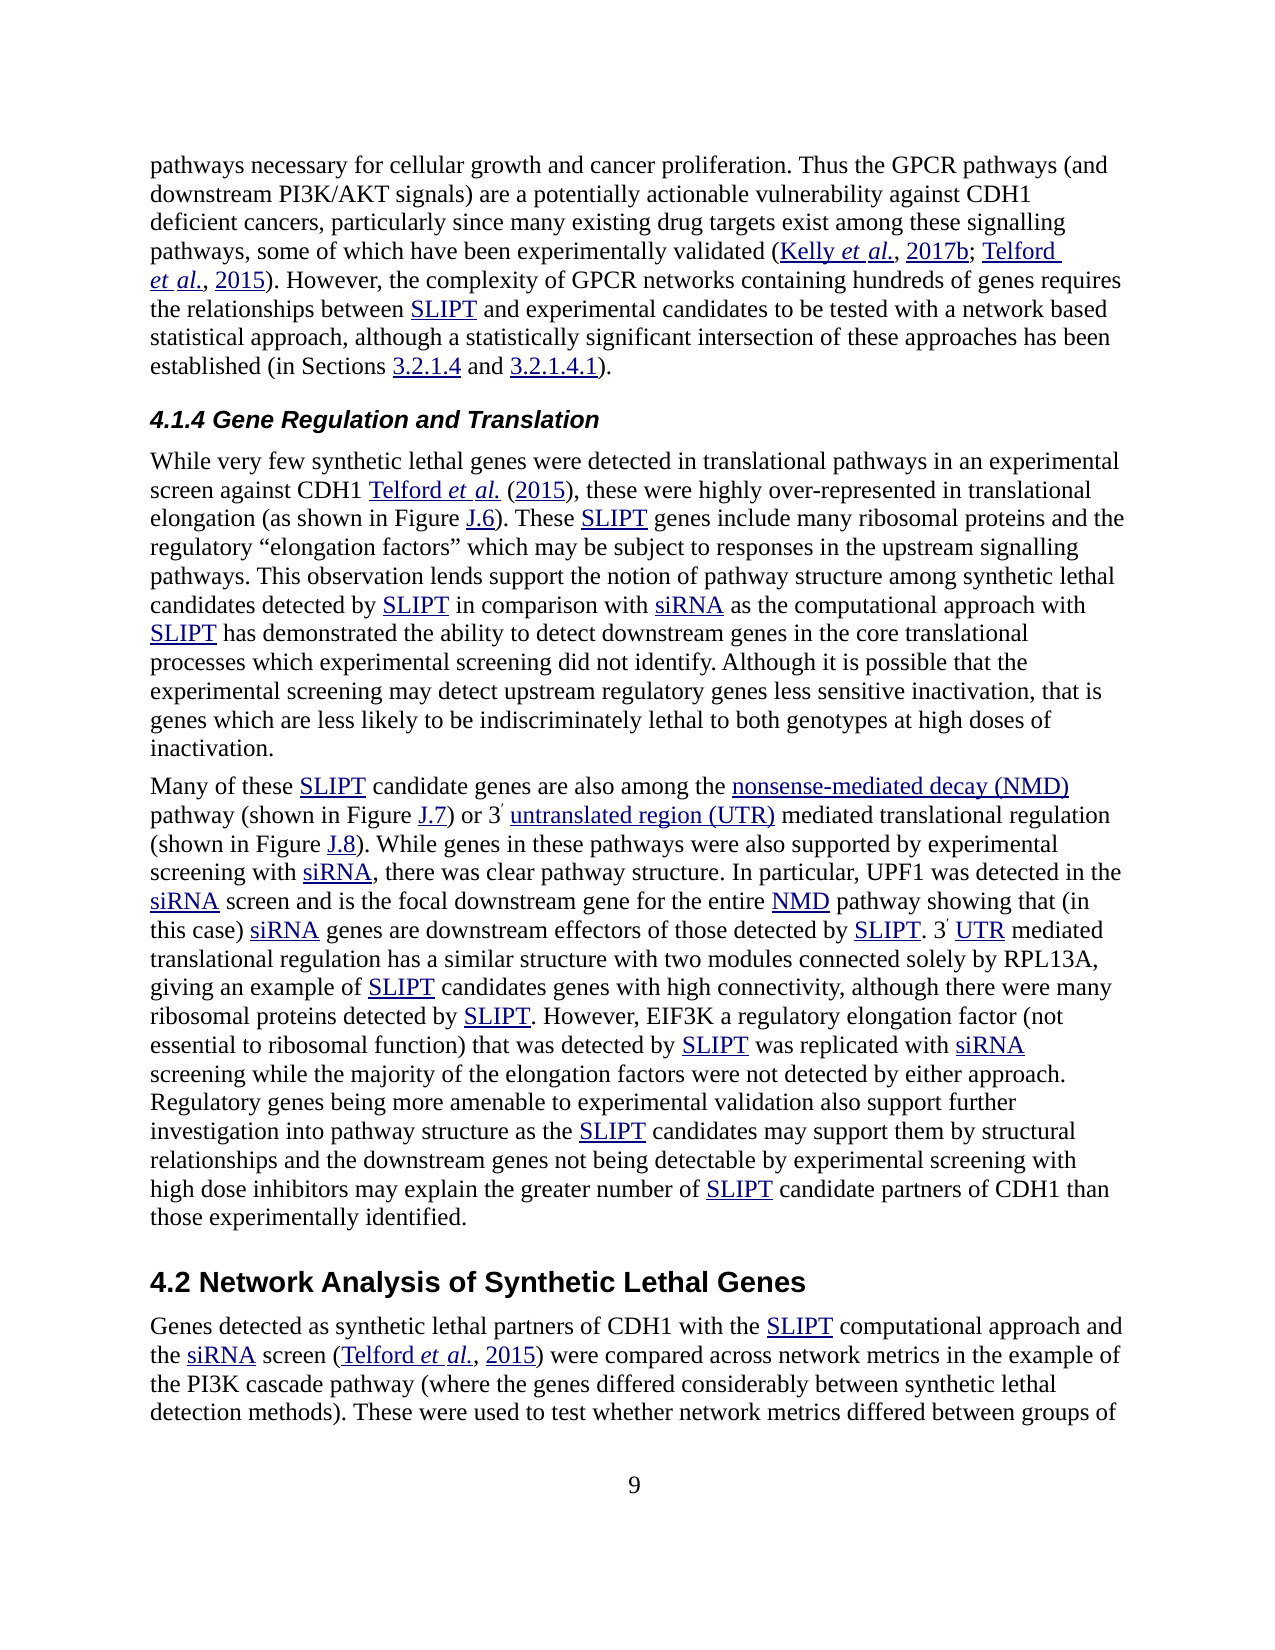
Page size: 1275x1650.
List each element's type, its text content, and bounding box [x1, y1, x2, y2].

text pathways necessary for cellular growth and cancer proliferation. Thus the GPCR pathways (and downstream PI3K/AKT signals) are a potentially actionable vulnerability against CDH1 deficient cancers, particularly since many existing drug targets exist among these signalling pathways, some of which have been experimentally validated (Kelly et al., 2017b; Telford et al., 2015). However, the complexity of GPCR networks containing hundreds of genes requires the relationships between SLIPT and experimental candidates to be tested with a network based statistical approach, although a statistically significant intersection of these approaches has been established (in Sections 3.2.1.4 and 3.2.1.4.1). [150, 150, 1125, 380]
text Many of these SLIPT candidate genes are also among the nonsense-mediated decay (NMD) pathway (shown in Figure J.7) or 3′ untranslated region (UTR) mediated translational regulation (shown in Figure J.8). While genes in these pathways were also supported by experimental screening with siRNA, there was clear pathway structure. In particular, UPF1 was detected in the siRNA screen and is the focal downstream gene for the entire NMD pathway showing that (in this case) siRNA genes are downstream effectors of those detected by SLIPT. 3′ UTR mediated translational regulation has a similar structure with two modules connected solely by RPL13A, giving an example of SLIPT candidates genes with high connectivity, although there were many ribosomal proteins detected by SLIPT. However, EIF3K a regulatory elongation factor (not essential to ribosomal function) that was detected by SLIPT was replicated with siRNA screening while the majority of the elongation factors were not detected by either approach. Regulatory genes being more amenable to experimental validation also support further investigation into pathway structure as the SLIPT candidates may support them by structural relationships and the downstream genes not being detectable by experimental screening with high dose inhibitors may explain the greater number of SLIPT candidate partners of CDH1 than those experimentally identified. [150, 771, 1125, 1231]
text Genes detected as synthetic lethal partners of CDH1 with the SLIPT computational approach and the siRNA screen (Telford et al., 2015) were compared across network metrics in the example of the PI3K cascade pathway (where the genes differed considerably between synthetic lethal detection methods). These were used to test whether network metrics differed between groups of [150, 1311, 1125, 1426]
subtitle 4.2 Network Analysis of Synthetic Lethal Genes [150, 1265, 1125, 1299]
subtitle 4.1.4 Gene Regulation and Translation [150, 405, 1125, 433]
text While very few synthetic lethal genes were detected in translational pathways in an experimental screen against CDH1 Telford et al. (2015), these were highly over-represented in translational elongation (as shown in Figure J.6). These SLIPT genes include many ribosomal proteins and the regulatory “elongation factors” which may be subject to responses in the upstream signalling pathways. This observation lends support the notion of pathway structure among synthetic lethal candidates detected by SLIPT in comparison with siRNA as the computational approach with SLIPT has demonstrated the ability to detect downstream genes in the core translational processes which experimental screening did not identify. Although it is possible that the experimental screening may detect upstream regulatory genes less sensitive inactivation, that is genes which are less likely to be indiscriminately lethal to both genotypes at high doses of inactivation. [150, 446, 1125, 762]
